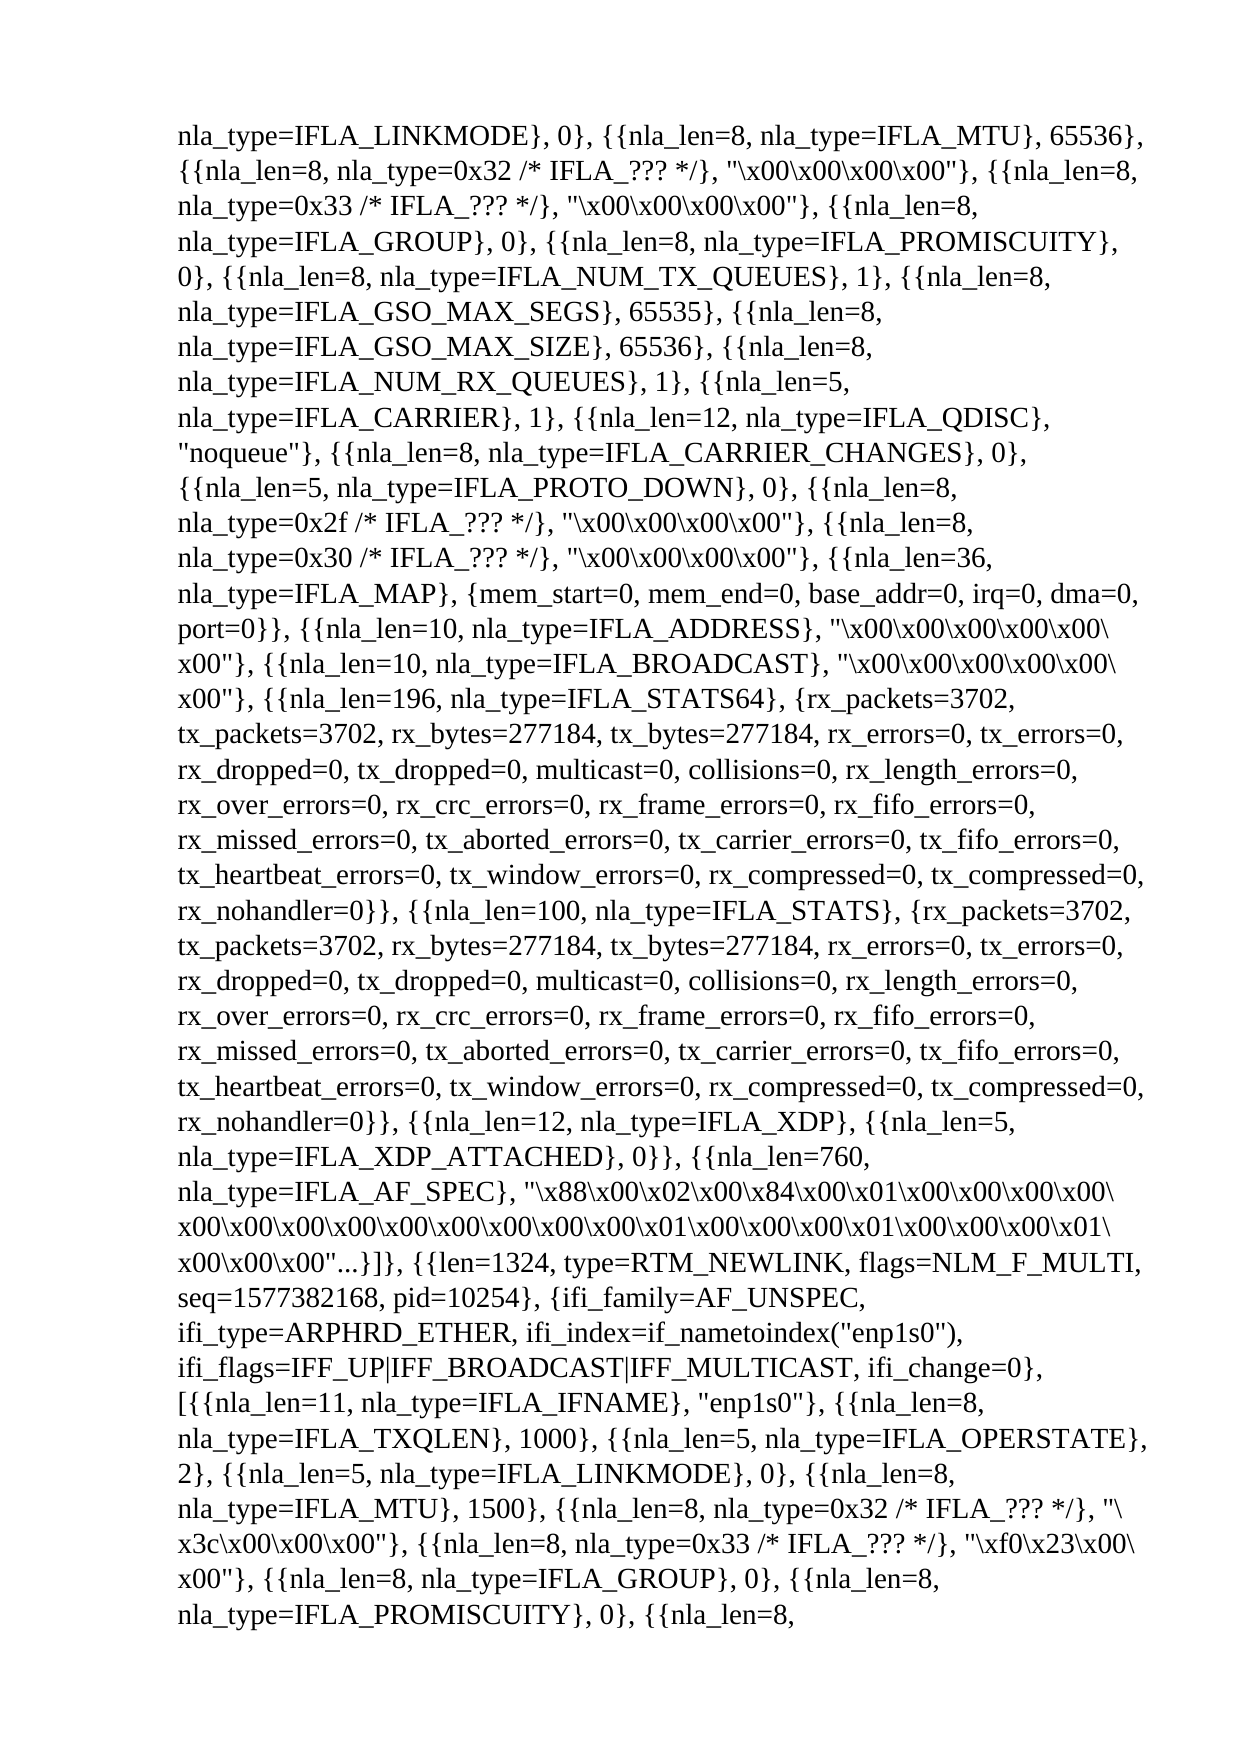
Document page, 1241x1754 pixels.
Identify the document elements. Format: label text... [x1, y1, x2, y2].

text nla_type=IFLA_LINKMODE}, 0}, {{nla_len=8, nla_type=IFLA_MTU}, 65536}, {{nla_len=8, nla_type=0x32 /* IFLA_??? */}, "\x00\x00\x00\x00"}, {{nla_len=8, nla_type=0x33 /* IFLA_??? */}, "\x00\x00\x00\x00"}, {{nla_len=8, nla_type=IFLA_GROUP}, 0}, {{nla_len=8, nla_type=IFLA_PROMISCUITY}, 0}, {{nla_len=8, nla_type=IFLA_NUM_TX_QUEUES}, 1}, {{nla_len=8, nla_type=IFLA_GSO_MAX_SEGS}, 65535}, {{nla_len=8, nla_type=IFLA_GSO_MAX_SIZE}, 65536}, {{nla_len=8, nla_type=IFLA_NUM_RX_QUEUES}, 1}, {{nla_len=5, nla_type=IFLA_CARRIER}, 1}, {{nla_len=12, nla_type=IFLA_QDISC}, "noqueue"}, {{nla_len=8, nla_type=IFLA_CARRIER_CHANGES}, 0}, {{nla_len=5, nla_type=IFLA_PROTO_DOWN}, 0}, {{nla_len=8, nla_type=0x2f /* IFLA_??? */}, "\x00\x00\x00\x00"}, {{nla_len=8, nla_type=0x30 /* IFLA_??? */}, "\x00\x00\x00\x00"}, {{nla_len=36, nla_type=IFLA_MAP}, {mem_start=0, mem_end=0, base_addr=0, irq=0, dma=0, port=0}}, {{nla_len=10, nla_type=IFLA_ADDRESS}, "\x00\x00\x00\x00\x00\x00"}, {{nla_len=10, nla_type=IFLA_BROADCAST}, "\x00\x00\x00\x00\x00\x00"}, {{nla_len=196, nla_type=IFLA_STATS64}, {rx_packets=3702, tx_packets=3702, rx_bytes=277184, tx_bytes=277184, rx_errors=0, tx_errors=0, rx_dropped=0, tx_dropped=0, multicast=0, collisions=0, rx_length_errors=0, rx_over_errors=0, rx_crc_errors=0, rx_frame_errors=0, rx_fifo_errors=0, rx_missed_errors=0, tx_aborted_errors=0, tx_carrier_errors=0, tx_fifo_errors=0, tx_heartbeat_errors=0, tx_window_errors=0, rx_compressed=0, tx_compressed=0, rx_nohandler=0}}, {{nla_len=100, nla_type=IFLA_STATS}, {rx_packets=3702, tx_packets=3702, rx_bytes=277184, tx_bytes=277184, rx_errors=0, tx_errors=0, rx_dropped=0, tx_dropped=0, multicast=0, collisions=0, rx_length_errors=0, rx_over_errors=0, rx_crc_errors=0, rx_frame_errors=0, rx_fifo_errors=0, rx_missed_errors=0, tx_aborted_errors=0, tx_carrier_errors=0, tx_fifo_errors=0, tx_heartbeat_errors=0, tx_window_errors=0, rx_compressed=0, tx_compressed=0, rx_nohandler=0}}, {{nla_len=12, nla_type=IFLA_XDP}, {{nla_len=5, nla_type=IFLA_XDP_ATTACHED}, 0}}, {{nla_len=760, nla_type=IFLA_AF_SPEC}, "\x88\x00\x02\x00\x84\x00\x01\x00\x00\x00\x00\x00\x00\x00\x00\x00\x00\x00\x00\x00\x01\x00\x00\x00\x01\x00\x00\x00\x01\x00\x00\x00"...}]}, {{len=1324, type=RTM_NEWLINK, flags=NLM_F_MULTI, seq=1577382168, pid=10254}, {ifi_family=AF_UNSPEC, ifi_type=ARPHRD_ETHER, ifi_index=if_nametoindex("enp1s0"), ifi_flags=IFF_UP|IFF_BROADCAST|IFF_MULTICAST, ifi_change=0}, [{{nla_len=11, nla_type=IFLA_IFNAME}, "enp1s0"}, {{nla_len=8, nla_type=IFLA_TXQLEN}, 1000}, {{nla_len=5, nla_type=IFLA_OPERSTATE}, 2}, {{nla_len=5, nla_type=IFLA_LINKMODE}, 0}, {{nla_len=8, nla_type=IFLA_MTU}, 1500}, {{nla_len=8, nla_type=0x32 /* IFLA_??? */}, "\x3c\x00\x00\x00"}, {{nla_len=8, nla_type=0x33 /* IFLA_??? */}, "\xf0\x23\x00\x00"}, {{nla_len=8, nla_type=IFLA_GROUP}, 0}, {{nla_len=8, nla_type=IFLA_PROMISCUITY}, 0}, {{nla_len=8, [177, 118, 1152, 1630]
